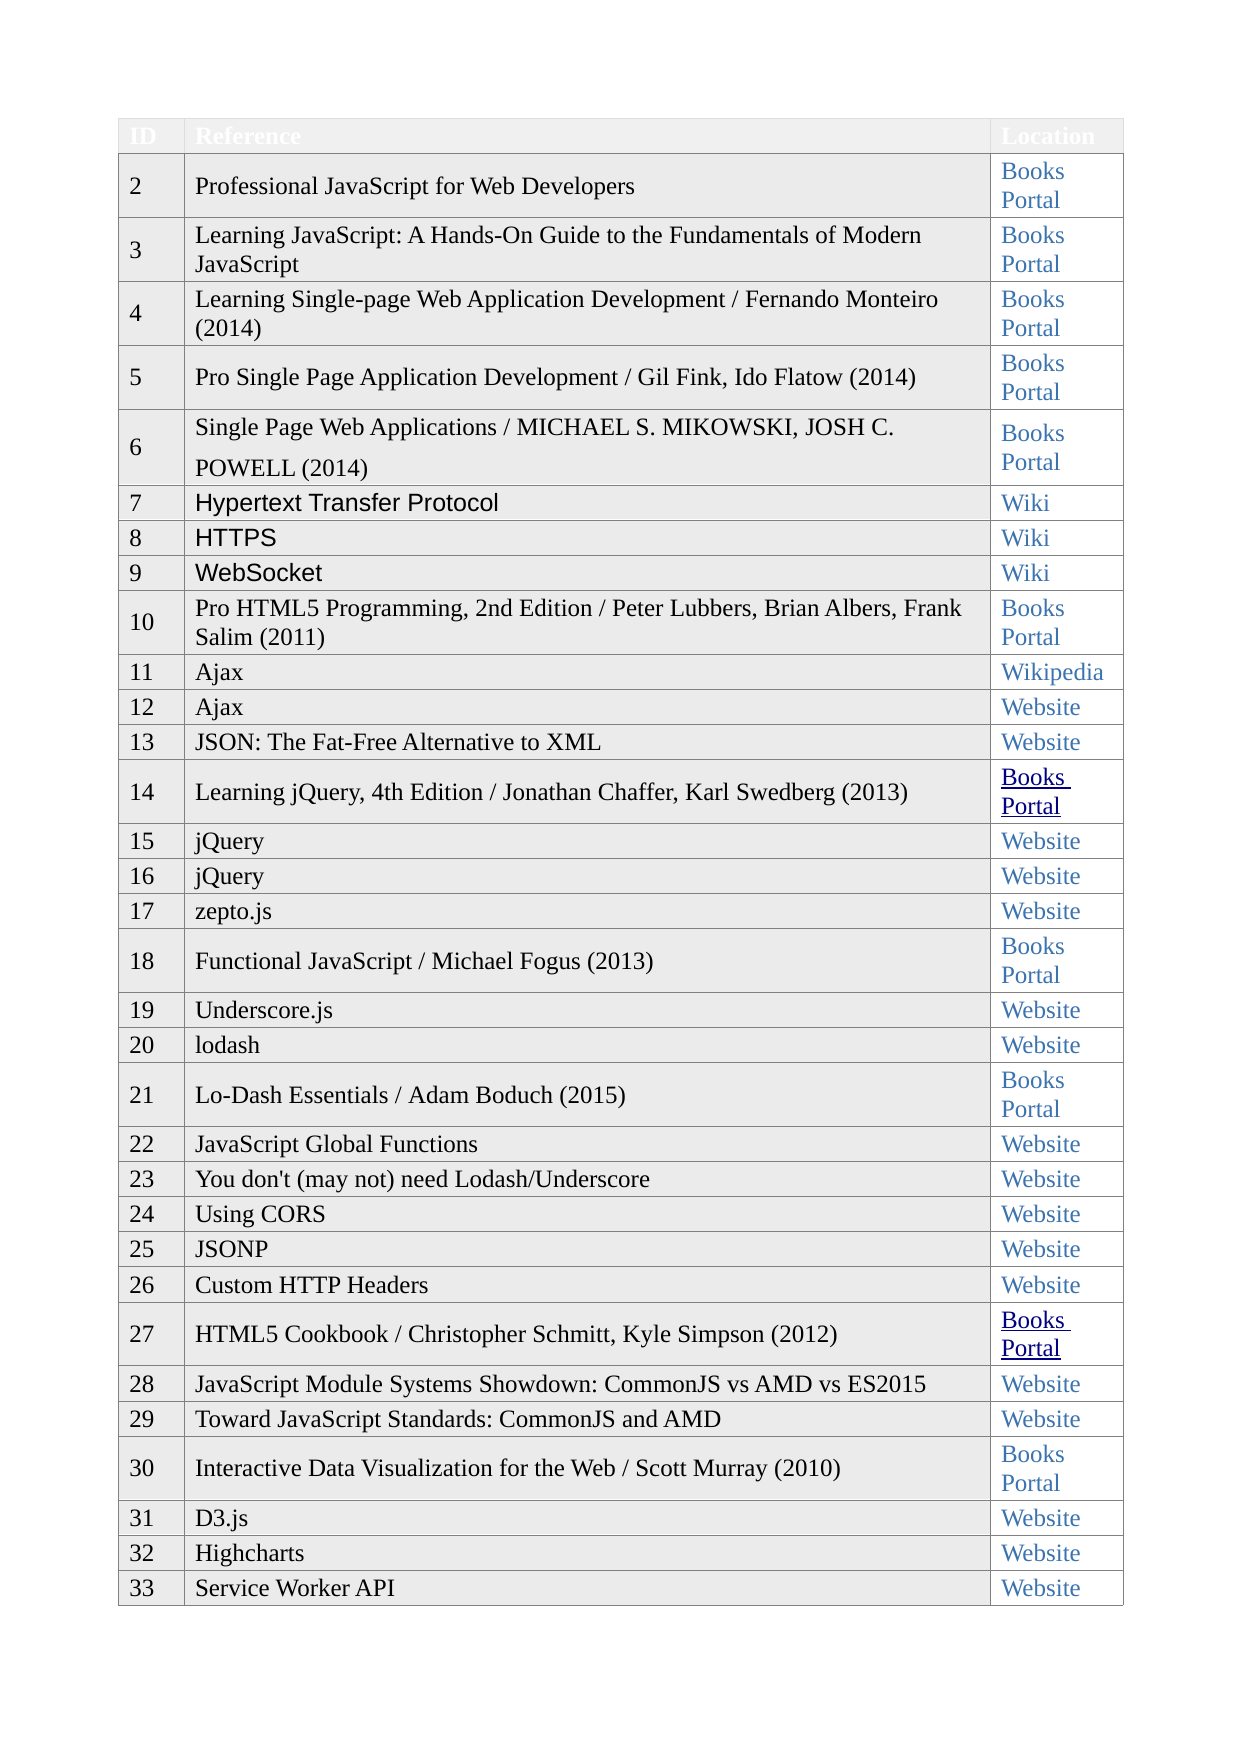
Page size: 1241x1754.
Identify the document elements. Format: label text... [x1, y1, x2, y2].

table_cell jQuery [185, 859, 990, 893]
table_cell 22 [119, 1127, 184, 1161]
table_cell Books Portal [991, 410, 1123, 484]
table_cell 20 [119, 1028, 184, 1062]
table_cell Books Portal [991, 929, 1123, 992]
table_cell zepto.js [185, 894, 990, 928]
table_cell Website [991, 894, 1123, 928]
table_header Location [991, 119, 1123, 153]
table_cell Pro Single Page Application Development / Gil Fink, Ido Flatow (2014) [185, 346, 990, 409]
table_cell Website [991, 1366, 1123, 1401]
table_cell 7 [119, 486, 184, 519]
table_cell Website [991, 1402, 1123, 1436]
table_cell 12 [119, 690, 184, 724]
table_cell WebSocket [185, 556, 990, 590]
table_cell Using CORS [185, 1197, 990, 1231]
table_cell 19 [119, 993, 184, 1027]
table_cell 24 [119, 1197, 184, 1231]
table_cell Wiki [991, 556, 1123, 590]
table_cell Website [991, 1536, 1123, 1570]
table_cell Books Portal [991, 282, 1123, 345]
table_cell Hypertext Transfer Protocol [185, 486, 990, 519]
table_cell Wikipedia [991, 655, 1123, 689]
table_cell Ajax [185, 690, 990, 724]
table_cell Website [991, 859, 1123, 893]
table_cell 30 [119, 1437, 184, 1499]
table_cell 13 [119, 725, 184, 759]
table_cell Website [991, 993, 1123, 1027]
table_cell 23 [119, 1162, 184, 1196]
table_cell 27 [119, 1303, 184, 1365]
table_cell 32 [119, 1536, 184, 1570]
table_cell JSONP [185, 1232, 990, 1266]
table_cell Website [991, 1197, 1123, 1231]
table_cell 33 [119, 1571, 184, 1605]
table_cell Lo-Dash Essentials / Adam Boduch (2015) [185, 1063, 990, 1126]
table_cell 21 [119, 1063, 184, 1126]
table_cell Custom HTTP Headers [185, 1267, 990, 1302]
table_cell 10 [119, 591, 184, 654]
table_cell Books Portal [991, 346, 1123, 409]
table_cell Wiki [991, 486, 1123, 519]
table_cell Toward JavaScript Standards: CommonJS and AMD [185, 1402, 990, 1436]
table_cell Books Portal [991, 591, 1123, 654]
table_cell Interactive Data Visualization for the Web / Scott Murray (2010) [185, 1437, 990, 1499]
table_cell 8 [119, 521, 184, 555]
table_cell Books Portal [991, 1063, 1123, 1126]
table_cell 9 [119, 556, 184, 590]
table_cell Books Portal [991, 1303, 1123, 1365]
table_cell 16 [119, 859, 184, 893]
table_cell Service Worker API [185, 1571, 990, 1605]
table_cell 11 [119, 655, 184, 689]
table_cell 28 [119, 1366, 184, 1401]
table_cell You don't (may not) need Lodash/Underscore [185, 1162, 990, 1196]
table_cell 17 [119, 894, 184, 928]
table_cell Website [991, 824, 1123, 858]
table_cell Wiki [991, 521, 1123, 555]
table_cell Underscore.js [185, 993, 990, 1027]
table_cell Website [991, 1501, 1123, 1534]
table_header ID [119, 119, 184, 153]
table_cell 3 [119, 218, 184, 281]
table_cell jQuery [185, 824, 990, 858]
table_cell Books Portal [991, 760, 1123, 823]
table_cell 2 [119, 154, 184, 217]
table_cell 25 [119, 1232, 184, 1266]
table_cell Books Portal [991, 218, 1123, 281]
table_cell 15 [119, 824, 184, 858]
table_cell 31 [119, 1501, 184, 1534]
table_cell Ajax [185, 655, 990, 689]
table_cell Books Portal [991, 154, 1123, 217]
table_cell Functional JavaScript / Michael Fogus (2013) [185, 929, 990, 992]
table_cell Website [991, 1571, 1123, 1605]
table_cell Website [991, 1162, 1123, 1196]
table_cell Learning JavaScript: A Hands-On Guide to the Fundamentals of Modern JavaScript [185, 218, 990, 281]
table_cell lodash [185, 1028, 990, 1062]
table_cell Website [991, 725, 1123, 759]
table_cell Pro HTML5 Programming, 2nd Edition / Peter Lubbers, Brian Albers, Frank Salim (2011) [185, 591, 990, 654]
table_cell JSON: The Fat-Free Alternative to XML [185, 725, 990, 759]
table_cell 6 [119, 410, 184, 484]
table_cell Single Page Web Applications / MICHAEL S. MIKOWSKI, JOSH C. POWELL (2014) [185, 410, 990, 484]
table_cell Website [991, 1127, 1123, 1161]
table_cell JavaScript Module Systems Showdown: CommonJS vs AMD vs ES2015 [185, 1366, 990, 1401]
table_header Reference [185, 119, 990, 153]
table_cell Website [991, 1267, 1123, 1302]
table_cell Website [991, 690, 1123, 724]
table_cell Website [991, 1232, 1123, 1266]
table_cell 18 [119, 929, 184, 992]
table_cell Highcharts [185, 1536, 990, 1570]
table_cell 26 [119, 1267, 184, 1302]
table_cell D3.js [185, 1501, 990, 1534]
table_cell Website [991, 1028, 1123, 1062]
table_cell Learning jQuery, 4th Edition / Jonathan Chaffer, Karl Swedberg (2013) [185, 760, 990, 823]
table_cell Books Portal [991, 1437, 1123, 1499]
table_cell Learning Single-page Web Application Development / Fernando Monteiro (2014) [185, 282, 990, 345]
table_cell Professional JavaScript for Web Developers [185, 154, 990, 217]
table_cell HTTPS [185, 521, 990, 555]
table_cell 29 [119, 1402, 184, 1436]
table_cell 14 [119, 760, 184, 823]
table_cell 4 [119, 282, 184, 345]
table_cell HTML5 Cookbook / Christopher Schmitt, Kyle Simpson (2012) [185, 1303, 990, 1365]
table_cell JavaScript Global Functions [185, 1127, 990, 1161]
table_cell 5 [119, 346, 184, 409]
